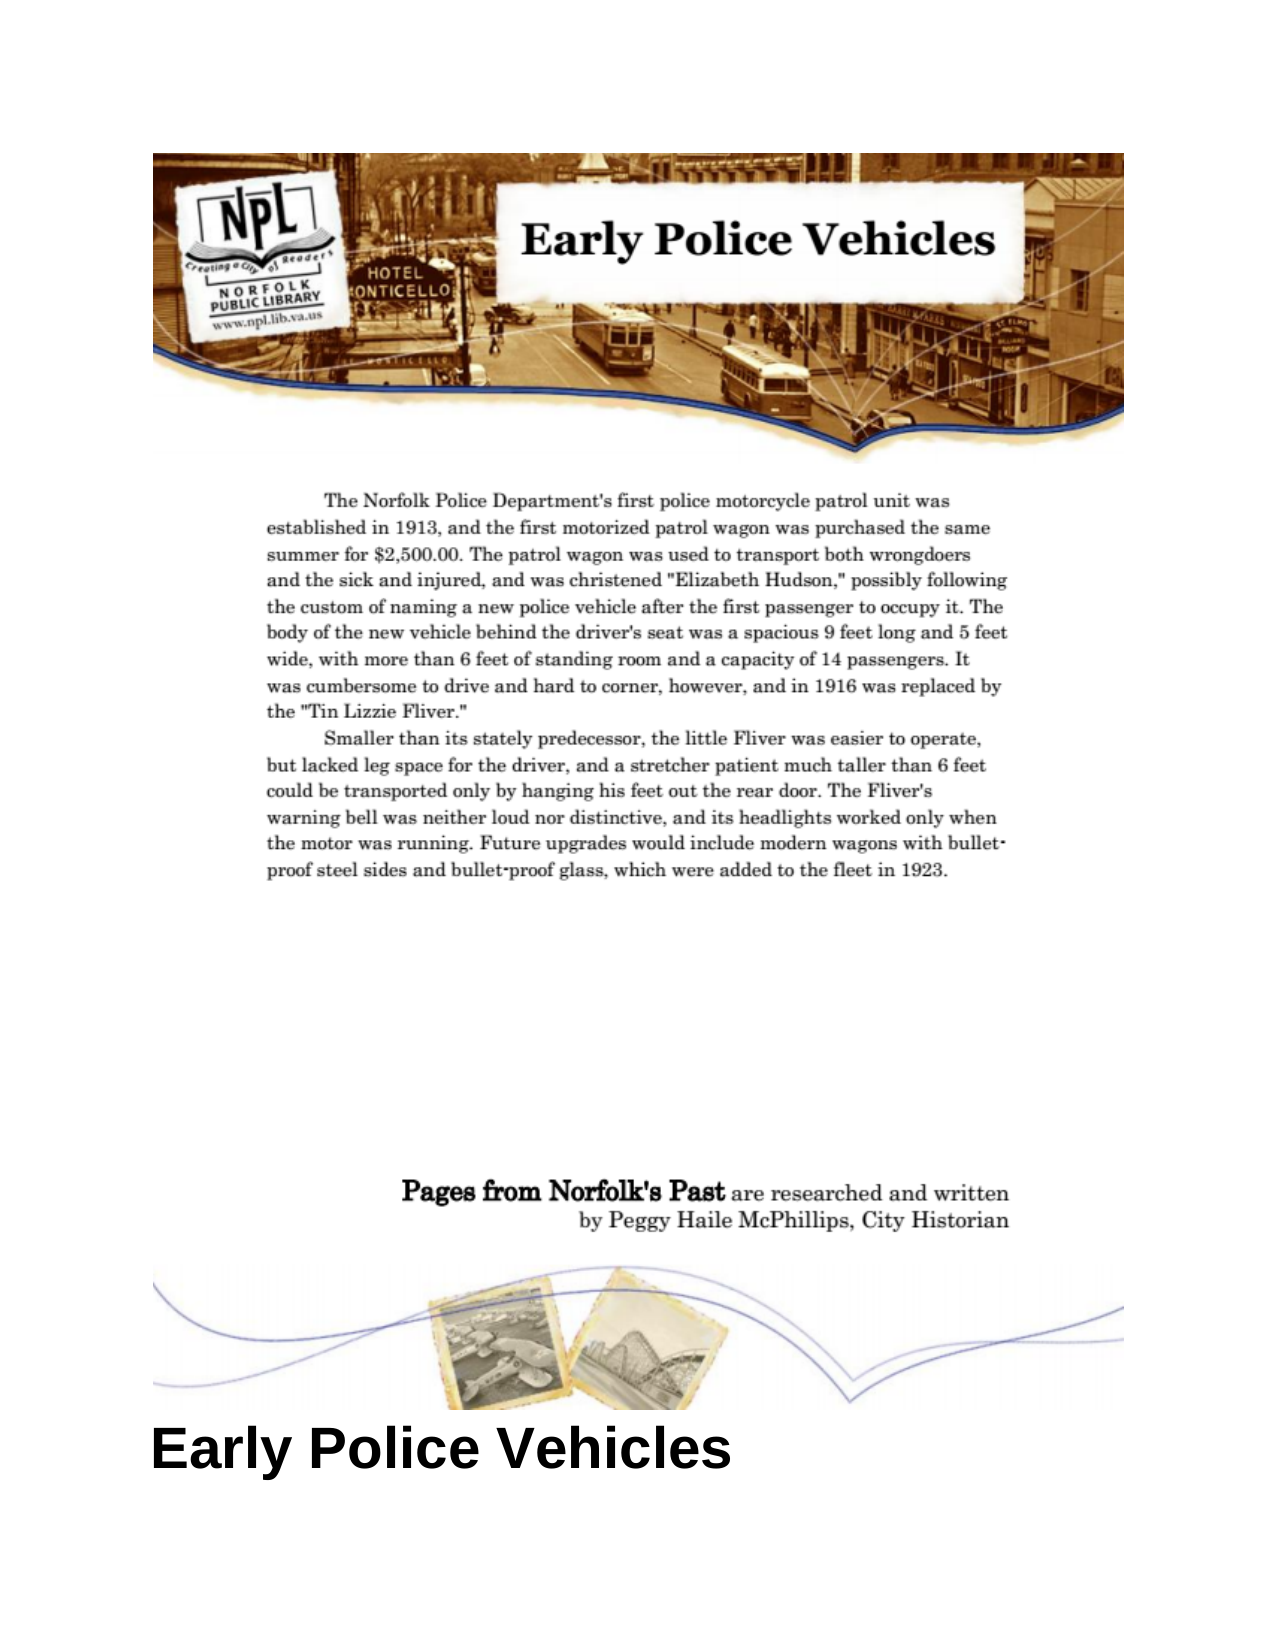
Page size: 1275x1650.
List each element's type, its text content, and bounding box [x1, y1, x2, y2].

text Early Police Vehicles [150, 1416, 1125, 1481]
picture [153, 153, 1124, 1410]
